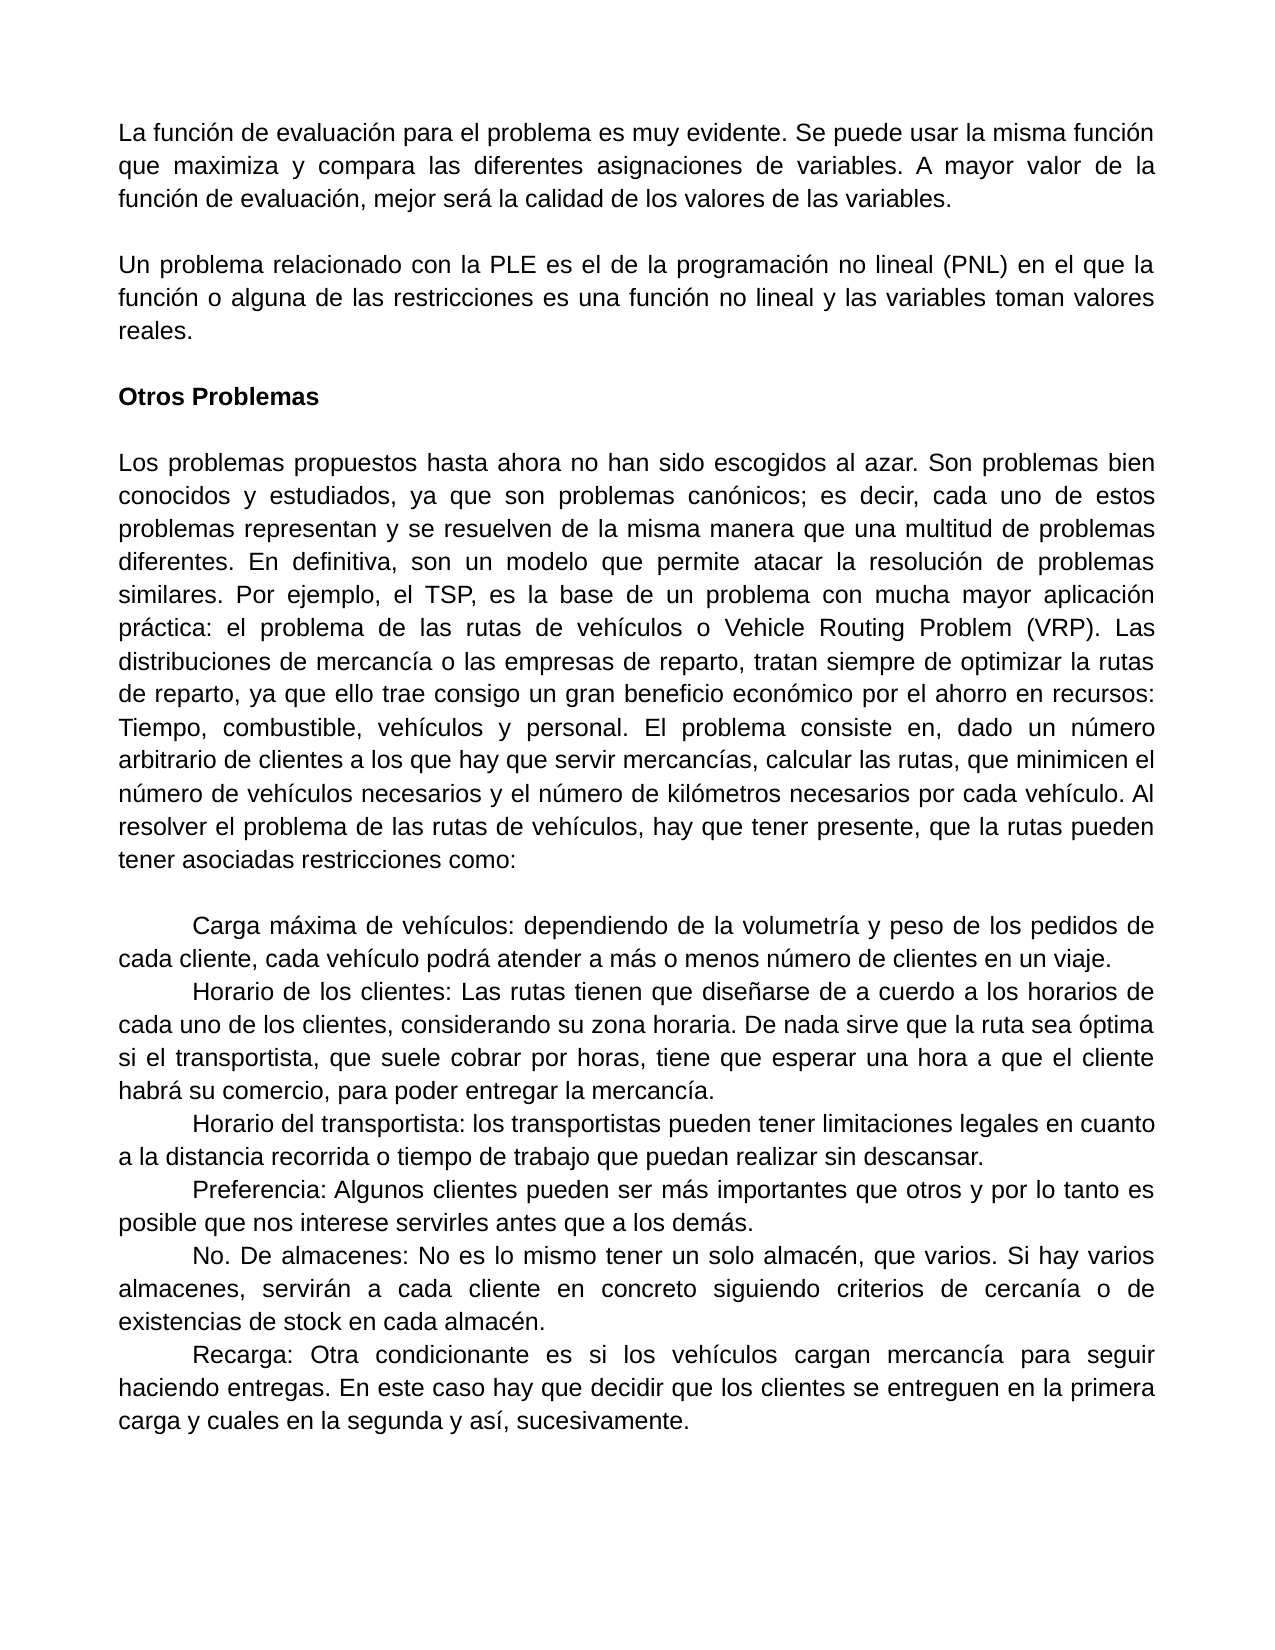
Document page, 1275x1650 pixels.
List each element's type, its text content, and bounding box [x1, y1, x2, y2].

text Preferencia: Algunos clientes pueden ser más importantes que otros y por lo tanto es posible que nos interese servirles antes que a los demás. [118, 1175, 1157, 1237]
text Otros Problemas [118, 382, 1157, 411]
text Horario del transportista: los transportistas pueden tener limitaciones legales en cuanto a la distancia recorrida o tiempo de trabajo que puedan realizar sin descansar. [118, 1109, 1157, 1171]
text No. De almacenes: No es lo mismo tener un solo almacén, que varios. Si hay varios almacenes, servirán a cada cliente en concreto siguiendo criterios de cercanía o de existencias de stock en cada almacén. [118, 1241, 1157, 1336]
text Recarga: Otra condicionante es si los vehículos cargan mercancía para seguir haciendo entregas. En este caso hay que decidir que los clientes se entreguen en la primera carga y cuales en la segunda y así, sucesivamente. [118, 1340, 1157, 1435]
text Los problemas propuestos hasta ahora no han sido escogidos al azar. Son problemas bien conocidos y estudiados, ya que son problemas canónicos; es decir, cada uno de estos problemas representan y se resuelven de la misma manera que una multitud de problemas diferentes. En definitiva, son un modelo que permite atacar la resolución de problemas similares. Por ejemplo, el TSP, es la base de un problema con mucha mayor aplicación práctica: el problema de las rutas de vehículos o Vehicle Routing Problem (VRP). Las distribuciones de mercancía o las empresas de reparto, tratan siempre de optimizar la rutas de reparto, ya que ello trae consigo un gran beneficio económico por el ahorro en recursos: Tiempo, combustible, vehículos y personal. El problema consiste en, dado un número arbitrario de clientes a los que hay que servir mercancías, calcular las rutas, que minimicen el número de vehículos necesarios y el número de kilómetros necesarios por cada vehículo. Al resolver el problema de las rutas de vehículos, hay que tener presente, que la rutas pueden tener asociadas restricciones como: [118, 448, 1157, 873]
text Carga máxima de vehículos: dependiendo de la volumetría y peso de los pedidos de cada cliente, cada vehículo podrá atender a más o menos número de clientes en un viaje. [118, 911, 1157, 972]
text La función de evaluación para el problema es muy evidente. Se puede usar la misma función que maximiza y compara las diferentes asignaciones de variables. A mayor valor de la función de evaluación, mejor será la calidad de los valores de las variables. [118, 118, 1157, 213]
text Un problema relacionado con la PLE es el de la programación no lineal (PNL) en el que la función o alguna de las restricciones es una función no lineal y las variables toman valores reales. [118, 250, 1157, 345]
text Horario de los clientes: Las rutas tienen que diseñarse de a cuerdo a los horarios de cada uno de los clientes, considerando su zona horaria. De nada sirve que la ruta sea óptima si el transportista, que suele cobrar por horas, tiene que esperar una hora a que el cliente habrá su comercio, para poder entregar la mercancía. [118, 977, 1157, 1104]
